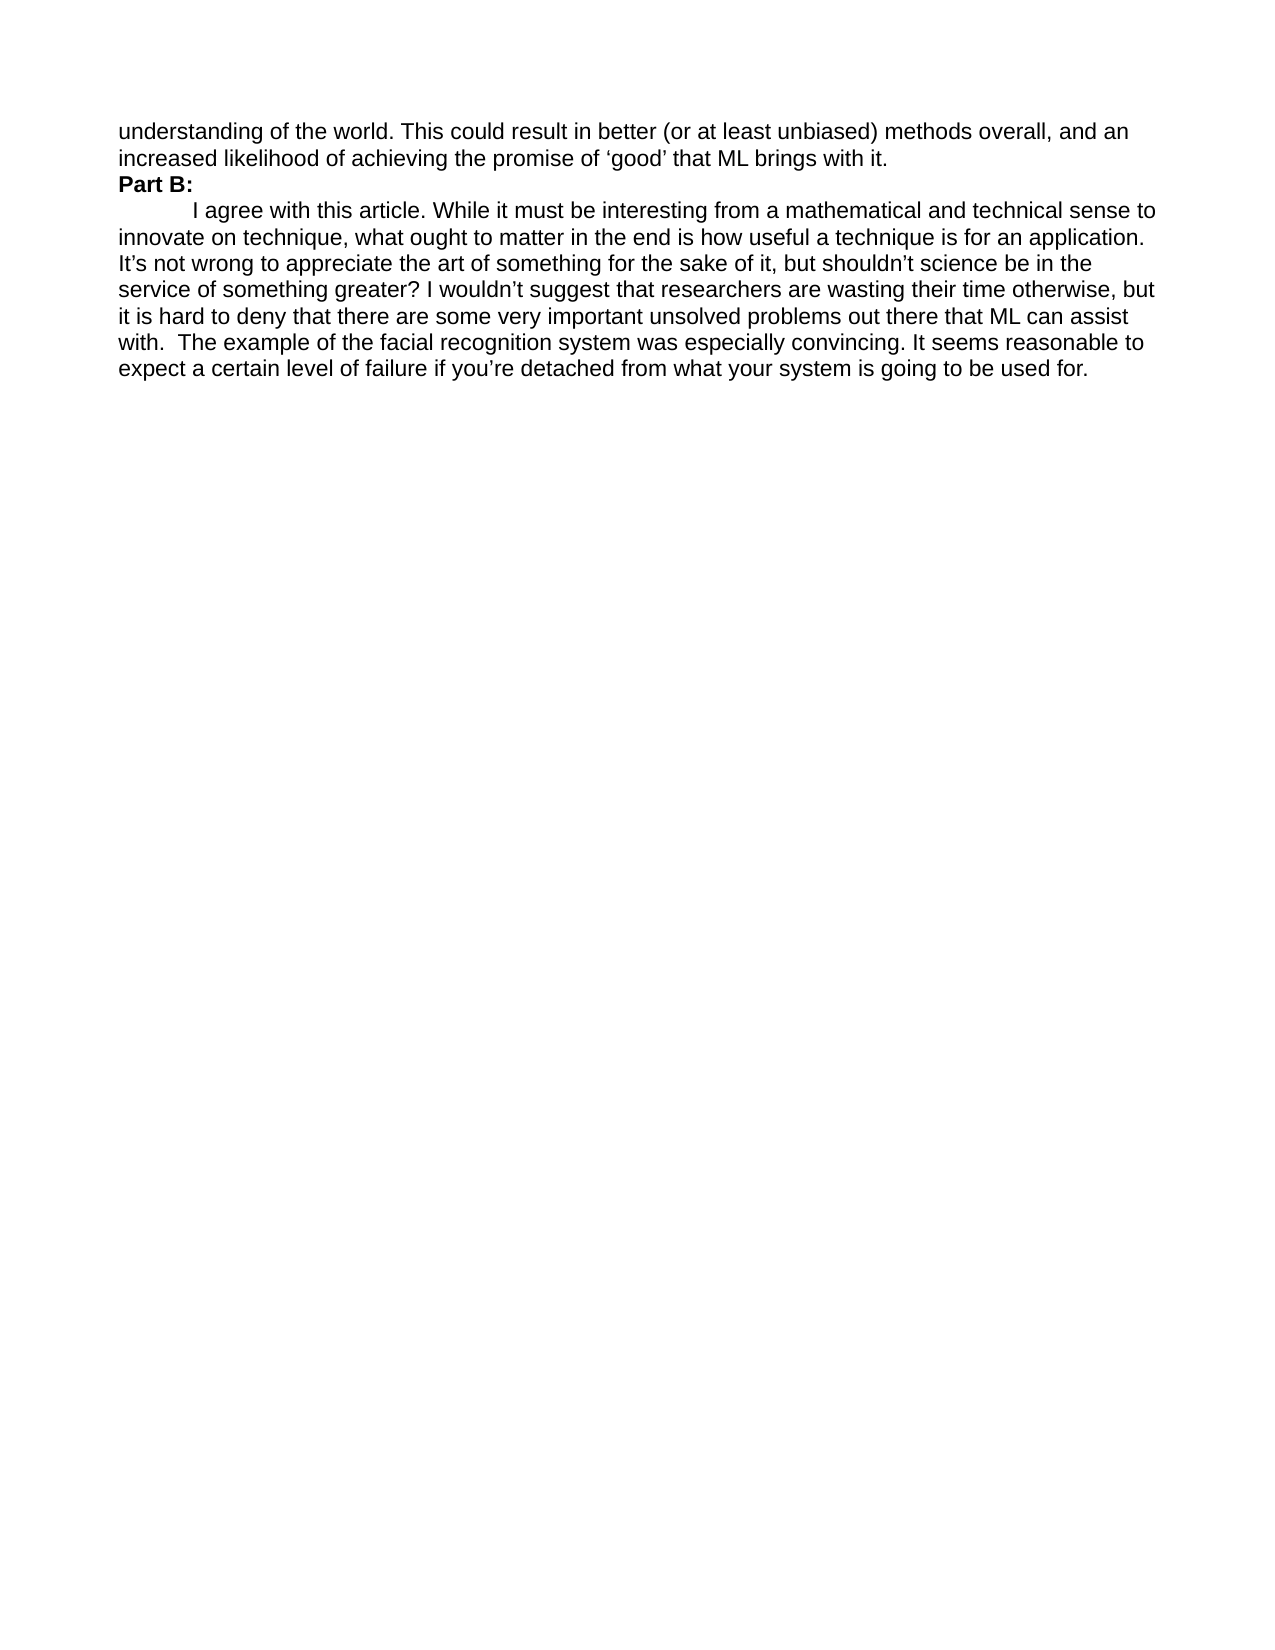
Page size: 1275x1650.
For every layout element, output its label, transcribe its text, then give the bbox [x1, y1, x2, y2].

text Part B: [118, 171, 1157, 197]
text understanding of the world. This could result in better (or at least unbiased) methods overall, and an increased likelihood of achieving the promise of ‘good’ that ML brings with it. [118, 118, 1157, 171]
text I agree with this article. While it must be interesting from a mathematical and technical sense to innovate on technique, what ought to matter in the end is how useful a technique is for an application. It’s not wrong to appreciate the art of something for the sake of it, but shouldn’t science be in the service of something greater? I wouldn’t suggest that researchers are wasting their time otherwise, but it is hard to deny that there are some very important unsolved problems out there that ML can assist with. The example of the facial recognition system was especially convincing. It seems reasonable to expect a certain level of failure if you’re detached from what your system is going to be used for. [118, 197, 1157, 382]
